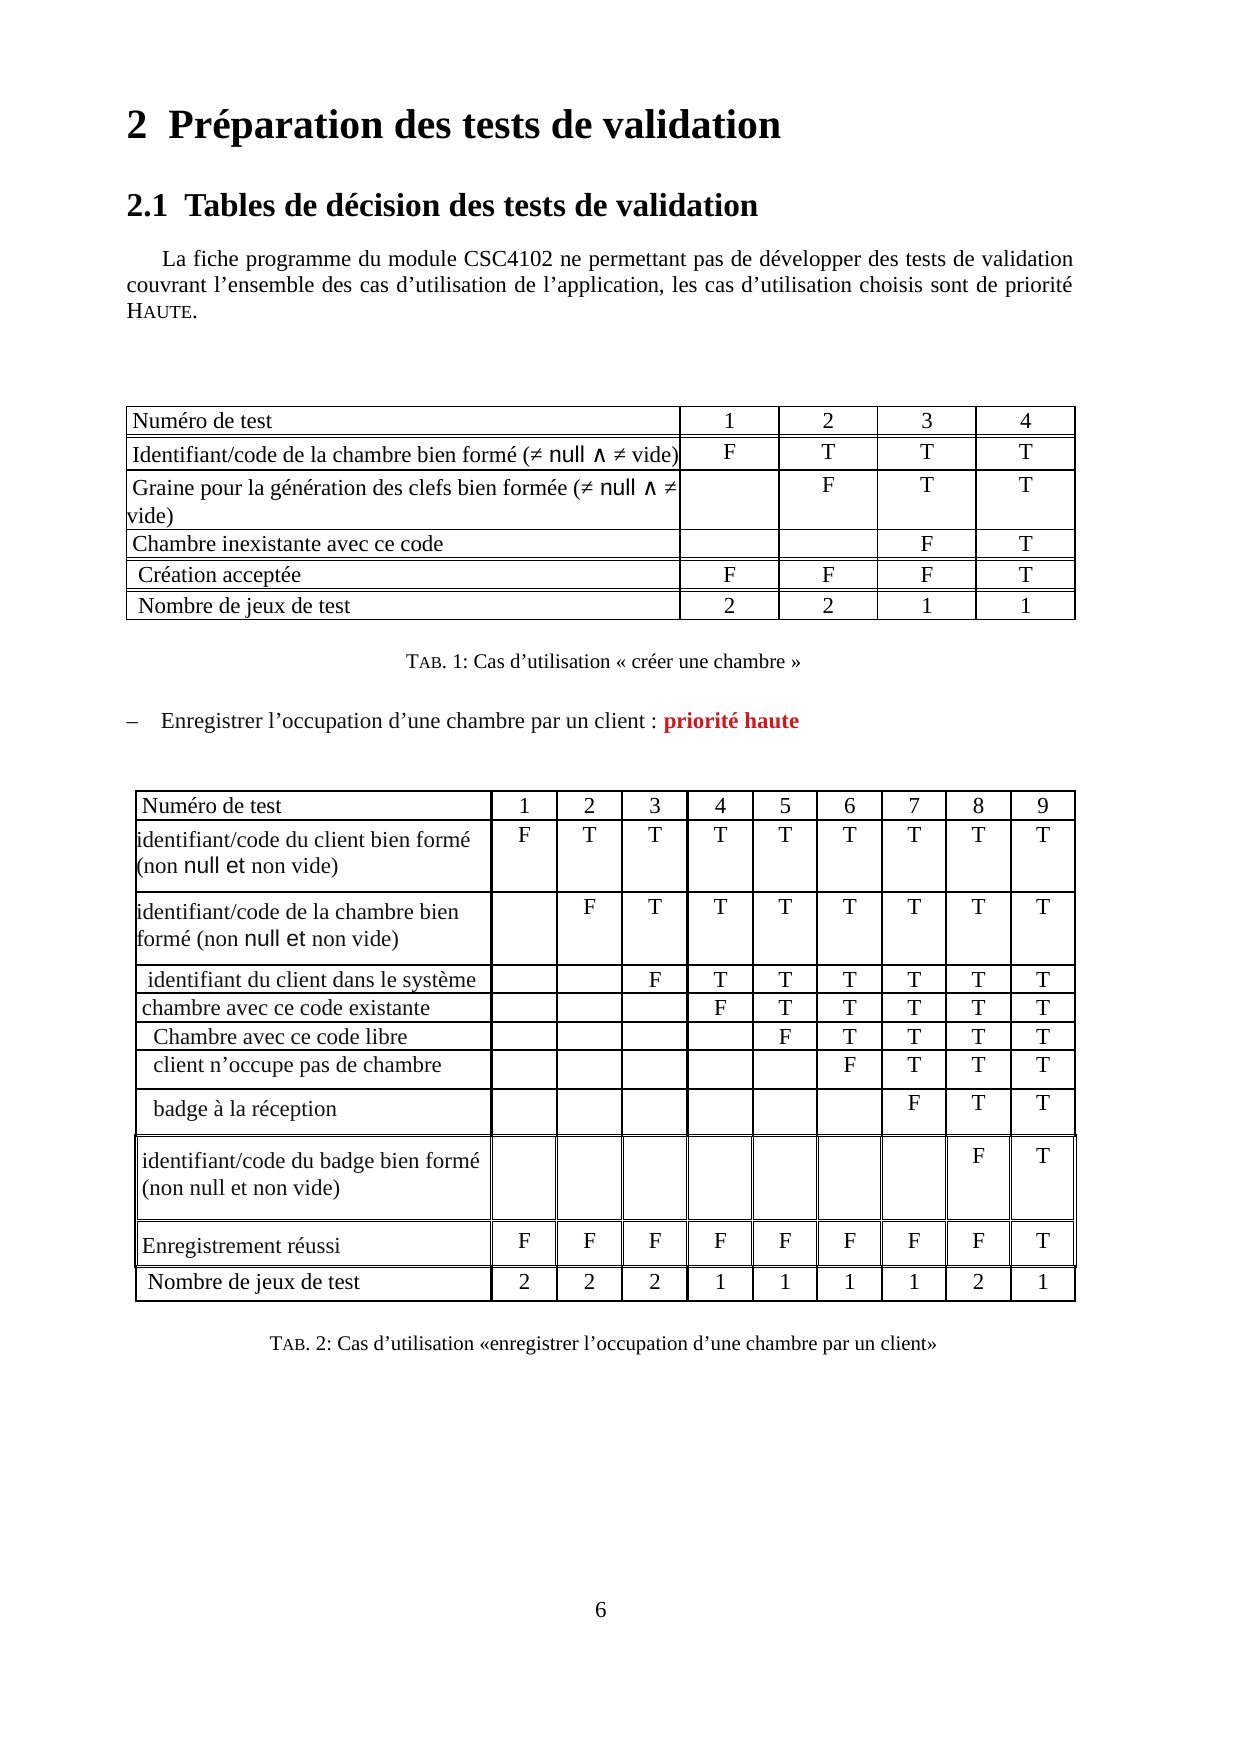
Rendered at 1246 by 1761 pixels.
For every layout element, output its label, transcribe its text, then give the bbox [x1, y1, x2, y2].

table_cell [689, 1090, 752, 1133]
table_cell T [1012, 1090, 1074, 1133]
table_cell badge à la réception [137, 1090, 490, 1133]
table_cell identifiant du client dans le système [137, 966, 490, 992]
table_cell T [878, 438, 975, 469]
table_cell [681, 471, 778, 528]
table_cell F [493, 1222, 555, 1265]
table_header 4 [977, 407, 1074, 433]
table_cell F [623, 966, 686, 992]
table_cell Chambre avec ce code libre [137, 1023, 490, 1049]
table_header 1 [681, 407, 778, 433]
table_cell Création acceptée [127, 561, 679, 587]
table_cell 2 [947, 1268, 1010, 1300]
table_cell Nombre de jeux de test [137, 1268, 490, 1300]
table_cell F [878, 561, 975, 587]
table_cell [780, 530, 877, 556]
table_cell identifiant/code du client bien formé (non null et non vide) [137, 821, 490, 891]
table_cell [623, 1023, 686, 1049]
table_cell T [754, 893, 816, 964]
table_cell T [1012, 821, 1074, 891]
table_cell [558, 1137, 621, 1218]
table_header 9 [1012, 792, 1074, 818]
table_cell T [818, 821, 881, 891]
table_header 2 [780, 407, 877, 433]
table_cell [819, 1137, 880, 1218]
table_header Numéro de test [137, 792, 490, 818]
table_header 3 [623, 792, 686, 818]
table_header 8 [947, 792, 1010, 818]
table_cell [883, 1137, 945, 1218]
table_cell [681, 530, 778, 556]
table_cell F [883, 1222, 945, 1265]
table_cell T [689, 893, 752, 964]
table_cell F [558, 1222, 621, 1265]
table_cell Chambre inexistante avec ce code [127, 530, 679, 556]
table_cell [493, 893, 556, 964]
table_cell identifiant/code de la chambre bien formé (non null et non vide) [137, 893, 490, 964]
table_cell [558, 1090, 621, 1133]
subtitle 2.1 Tables de décision des tests de validation [126, 185, 1075, 224]
table_cell [689, 1051, 752, 1087]
table_cell T [977, 530, 1074, 556]
table_cell identifiant/code du badge bien formé (non null et non vide) [138, 1137, 490, 1218]
table_cell T [754, 966, 816, 992]
table_cell T [947, 893, 1010, 964]
table_cell T [977, 438, 1074, 469]
table_cell T [754, 994, 816, 1021]
table_cell [493, 1137, 555, 1218]
table_cell T [883, 1051, 945, 1087]
table_cell T [883, 821, 945, 891]
text La fiche programme du module CSC4102 ne permettant pas de développer des tests de validation couvrant l’ensemble des cas d’utilisation de l’application, les cas d’utilisation choisis sont de priorité Haute. [126, 244, 1075, 324]
table_cell [623, 1051, 686, 1087]
table_header 4 [689, 792, 752, 818]
table_cell T [883, 893, 945, 964]
table_cell F [558, 893, 621, 964]
table_cell T [878, 471, 975, 528]
table_cell 2 [780, 592, 877, 618]
table_cell [558, 1023, 621, 1049]
table_cell [623, 1090, 686, 1133]
table_cell T [947, 821, 1010, 891]
table_cell F [681, 438, 778, 469]
table_cell F [818, 1051, 881, 1087]
table_cell [689, 1023, 752, 1049]
table_cell [754, 1090, 816, 1133]
table_cell T [1012, 1222, 1073, 1265]
table_cell T [1012, 1051, 1074, 1087]
table_cell T [689, 821, 752, 891]
table_cell T [754, 821, 816, 891]
table_cell T [623, 821, 686, 891]
table_cell 1 [689, 1268, 752, 1300]
table_cell T [947, 994, 1010, 1021]
table_cell [558, 994, 621, 1021]
table_cell F [948, 1137, 1009, 1218]
table_cell chambre avec ce code existante [137, 994, 490, 1021]
text – Enregistrer l’occupation d’une chambre par un client : priorité haute [126, 707, 1075, 733]
table_cell [558, 966, 621, 992]
table_cell 1 [878, 592, 975, 618]
table_cell T [1012, 994, 1074, 1021]
table_cell T [558, 821, 621, 891]
table_cell T [623, 893, 686, 964]
text Tab. 1: Cas d’utilisation « créer une chambre » [126, 647, 1075, 673]
table_cell T [883, 994, 945, 1021]
table_cell 2 [623, 1268, 686, 1300]
table_cell [493, 1051, 556, 1087]
table_cell [754, 1137, 816, 1218]
table_cell T [947, 1023, 1010, 1049]
table_cell 2 [558, 1268, 621, 1300]
table_cell T [818, 893, 881, 964]
table_cell F [689, 994, 752, 1021]
table_cell client n’occupe pas de chambre [137, 1051, 490, 1087]
table_cell F [689, 1222, 751, 1265]
table_cell T [977, 561, 1074, 587]
table_header 5 [754, 792, 816, 818]
table_cell F [754, 1023, 816, 1049]
table_cell F [681, 561, 778, 587]
table_header 1 [493, 792, 556, 818]
table_cell Enregistrement réussi [138, 1222, 490, 1265]
table_cell [754, 1051, 816, 1087]
table_cell 1 [754, 1268, 816, 1300]
table_cell T [818, 966, 881, 992]
table_cell F [819, 1222, 880, 1265]
table_cell [623, 994, 686, 1021]
table_cell [689, 1137, 751, 1218]
table_cell 1 [883, 1268, 945, 1300]
table_cell T [780, 438, 877, 469]
table_header 7 [883, 792, 945, 818]
table_cell [558, 1051, 621, 1087]
table_cell F [624, 1222, 686, 1265]
table_cell T [1012, 893, 1074, 964]
table_cell F [754, 1222, 816, 1265]
table_cell T [1012, 1137, 1073, 1218]
table_header 6 [818, 792, 881, 818]
table_cell F [878, 530, 975, 556]
table_cell [493, 1090, 556, 1133]
table_cell [818, 1090, 881, 1133]
text Tab. 2: Cas d’utilisation «enregistrer l’occupation d’une chambre par un client» [126, 1329, 1075, 1356]
table_cell F [493, 821, 556, 891]
table_cell T [947, 1051, 1010, 1087]
table_cell [493, 966, 556, 992]
table_cell 2 [493, 1268, 556, 1300]
table_cell [624, 1137, 686, 1218]
table_cell T [883, 966, 945, 992]
table_cell [493, 994, 556, 1021]
table_cell T [947, 966, 1010, 992]
table_cell T [947, 1090, 1010, 1133]
table_cell [493, 1023, 556, 1049]
table_cell F [948, 1222, 1009, 1265]
table_cell T [818, 994, 881, 1021]
table_cell Graine pour la génération des clefs bien formée (≠ null ∧ ≠ vide) [127, 471, 679, 528]
table_header Numéro de test [127, 407, 679, 433]
table_cell 1 [1012, 1268, 1074, 1300]
table_cell Identifiant/code de la chambre bien formé (≠ null ∧ ≠ vide) [127, 438, 679, 469]
table_header 2 [558, 792, 621, 818]
table_cell F [780, 471, 877, 528]
subtitle 2 Préparation des tests de validation [126, 100, 1075, 148]
table_cell 1 [818, 1268, 881, 1300]
table_cell F [883, 1090, 945, 1133]
table_cell 1 [977, 592, 1074, 618]
table_cell T [1012, 966, 1074, 992]
table_cell F [780, 561, 877, 587]
table_cell T [689, 966, 752, 992]
table_cell T [818, 1023, 881, 1049]
table_cell Nombre de jeux de test [127, 592, 679, 618]
table_cell T [977, 471, 1074, 528]
table_cell T [883, 1023, 945, 1049]
table_cell 2 [681, 592, 778, 618]
table_cell T [1012, 1023, 1074, 1049]
table_header 3 [878, 407, 975, 433]
